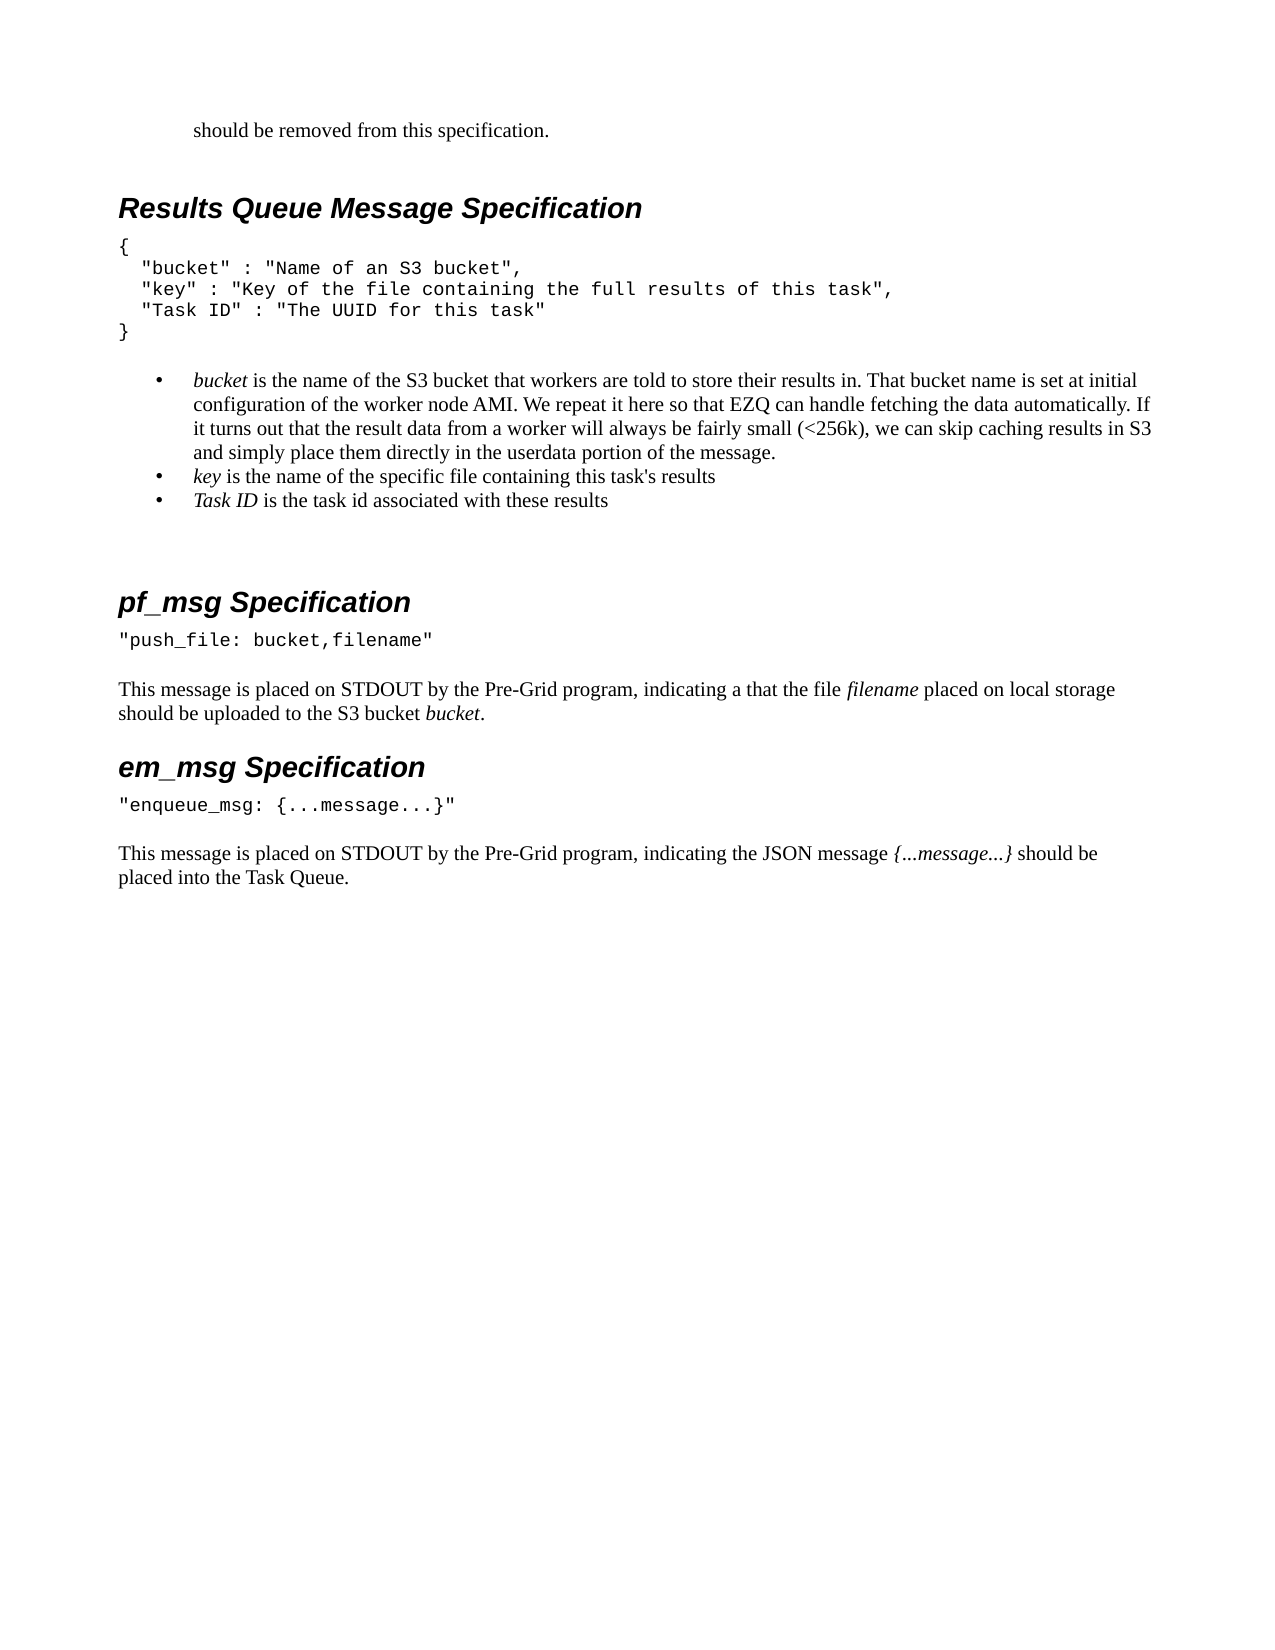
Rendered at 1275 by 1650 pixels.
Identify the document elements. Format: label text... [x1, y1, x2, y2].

text "key" : "Key of the file containing the full results of this task", [118, 280, 1157, 301]
text "Task ID" : "The UUID for this task" [118, 301, 1157, 322]
text } [118, 322, 1157, 343]
text { [118, 237, 1157, 258]
list key is the name of the specific file containing this task's results [156, 464, 1157, 488]
subtitle pf_msg Specification [118, 585, 1157, 619]
text "bucket" : "Name of an S3 bucket", [118, 258, 1157, 280]
text "push_file: bucket,filename" [118, 631, 1157, 652]
text This message is placed on STDOUT by the Pre-Grid program, indicating a that the file filename placed on local storage should be uploaded to the S3 bucket bucket. [118, 676, 1157, 724]
list Task ID is the task id associated with these results [156, 488, 1157, 512]
list bucket is the name of the S3 bucket that workers are told to store their results in. That bucket name is set at initial configuration of the worker node AMI. We repeat it here so that EZQ can handle fetching the data automatically. If it turns out that the result data from a worker will always be fairly small (<256k), we can skip caching results in S3 and simply place them directly in the userdata portion of the message. [156, 368, 1157, 464]
text "enqueue_msg: {...message...}" [118, 796, 1157, 817]
list should be removed from this specification. [156, 118, 1157, 142]
text This message is placed on STDOUT by the Pre-Grid program, indicating the JSON message {...message...} should be placed into the Task Queue. [118, 841, 1157, 889]
subtitle em_msg Specification [118, 749, 1157, 783]
subtitle Results Queue Message Specification [118, 191, 1157, 225]
